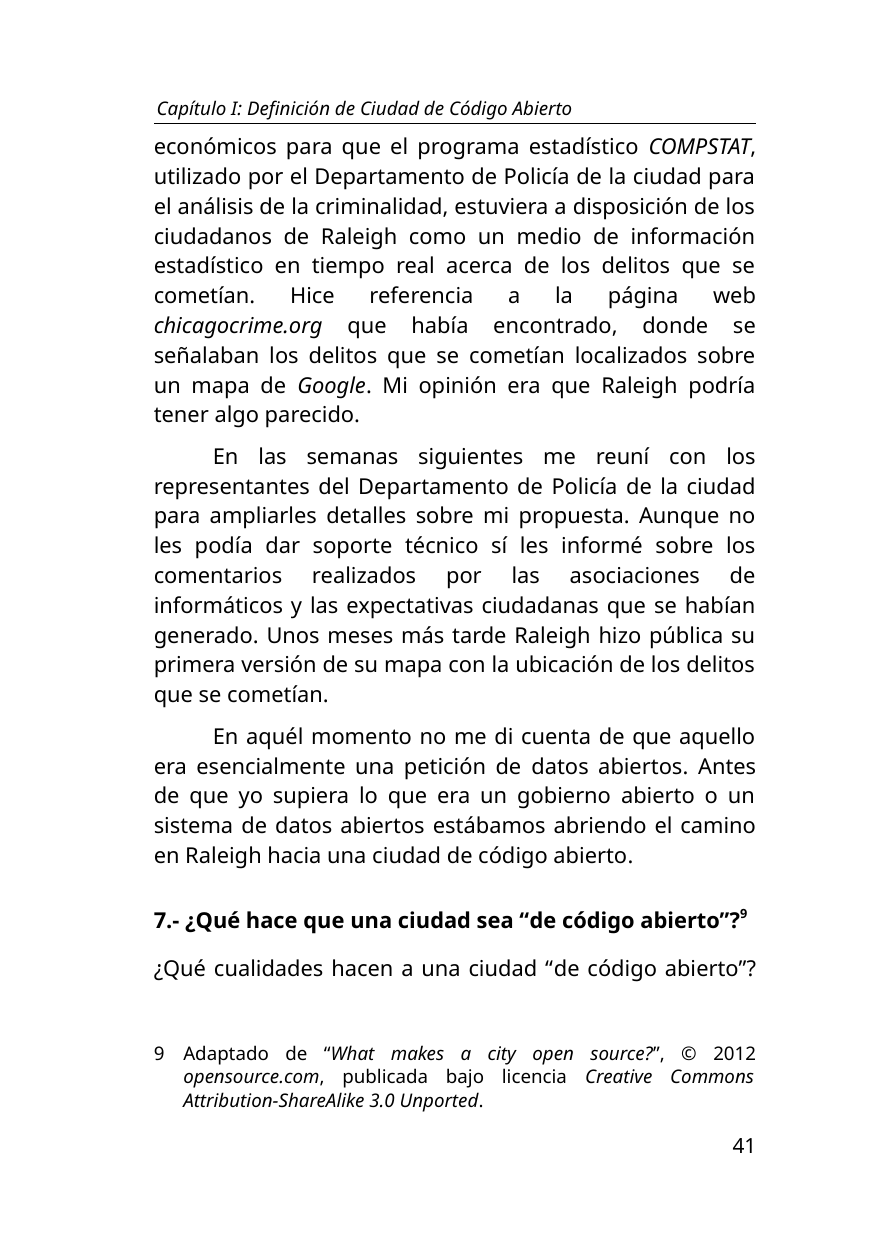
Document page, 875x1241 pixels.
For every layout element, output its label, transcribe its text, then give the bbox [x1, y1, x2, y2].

text En aquél momento no me di cuenta de que aquello era esencialmente una petición de datos abiertos. Antes de que yo supiera lo que era un gobierno abierto o un sistema de datos abiertos estábamos abriendo el camino en Raleigh hacia una ciudad de código abierto. [153, 721, 756, 870]
subtitle 7.- ¿Qué hace que una ciudad sea “de código abierto”? [153, 905, 756, 935]
text económi­cos para que el programa estadístico COMPSTAT, utilizado por el Departamento de Policía de la ciudad para el análisis de la criminalidad, estuviera a disposición de los ciudadanos de Raleigh como un medio de información estadístico en tiempo real acerca de los delitos que se cometían. Hice refe­rencia a la página web chicagocrime.org que había encontrado, donde se señalaban los delitos que se cometían localizados sobre un mapa de Google. Mi opinión era que Raleigh podría tener algo parecido. [153, 131, 756, 429]
text ¿Qué cualidades hacen a una ciudad “de código abierto”? [153, 953, 756, 982]
text Adaptado de “What makes a city open source?”, © 2012 opensource.com, publicada bajo licencia Creative Commons Attribution-ShareAlike 3.0 Unported. [153, 1041, 756, 1112]
text En las semanas siguientes me reuní con los representan­tes del Departamento de Policía de la ciudad para ampliarles detalles sobre mi propuesta. Aunque no les podía dar soporte técnico sí les informé sobre los comentarios realizados por las asociaciones de informáticos y las expectativas ciudadanas que se habían generado. Unos meses más tarde Raleigh hizo pública su primera versión de su mapa con la ubicación de los delitos que se cometían. [153, 441, 756, 709]
